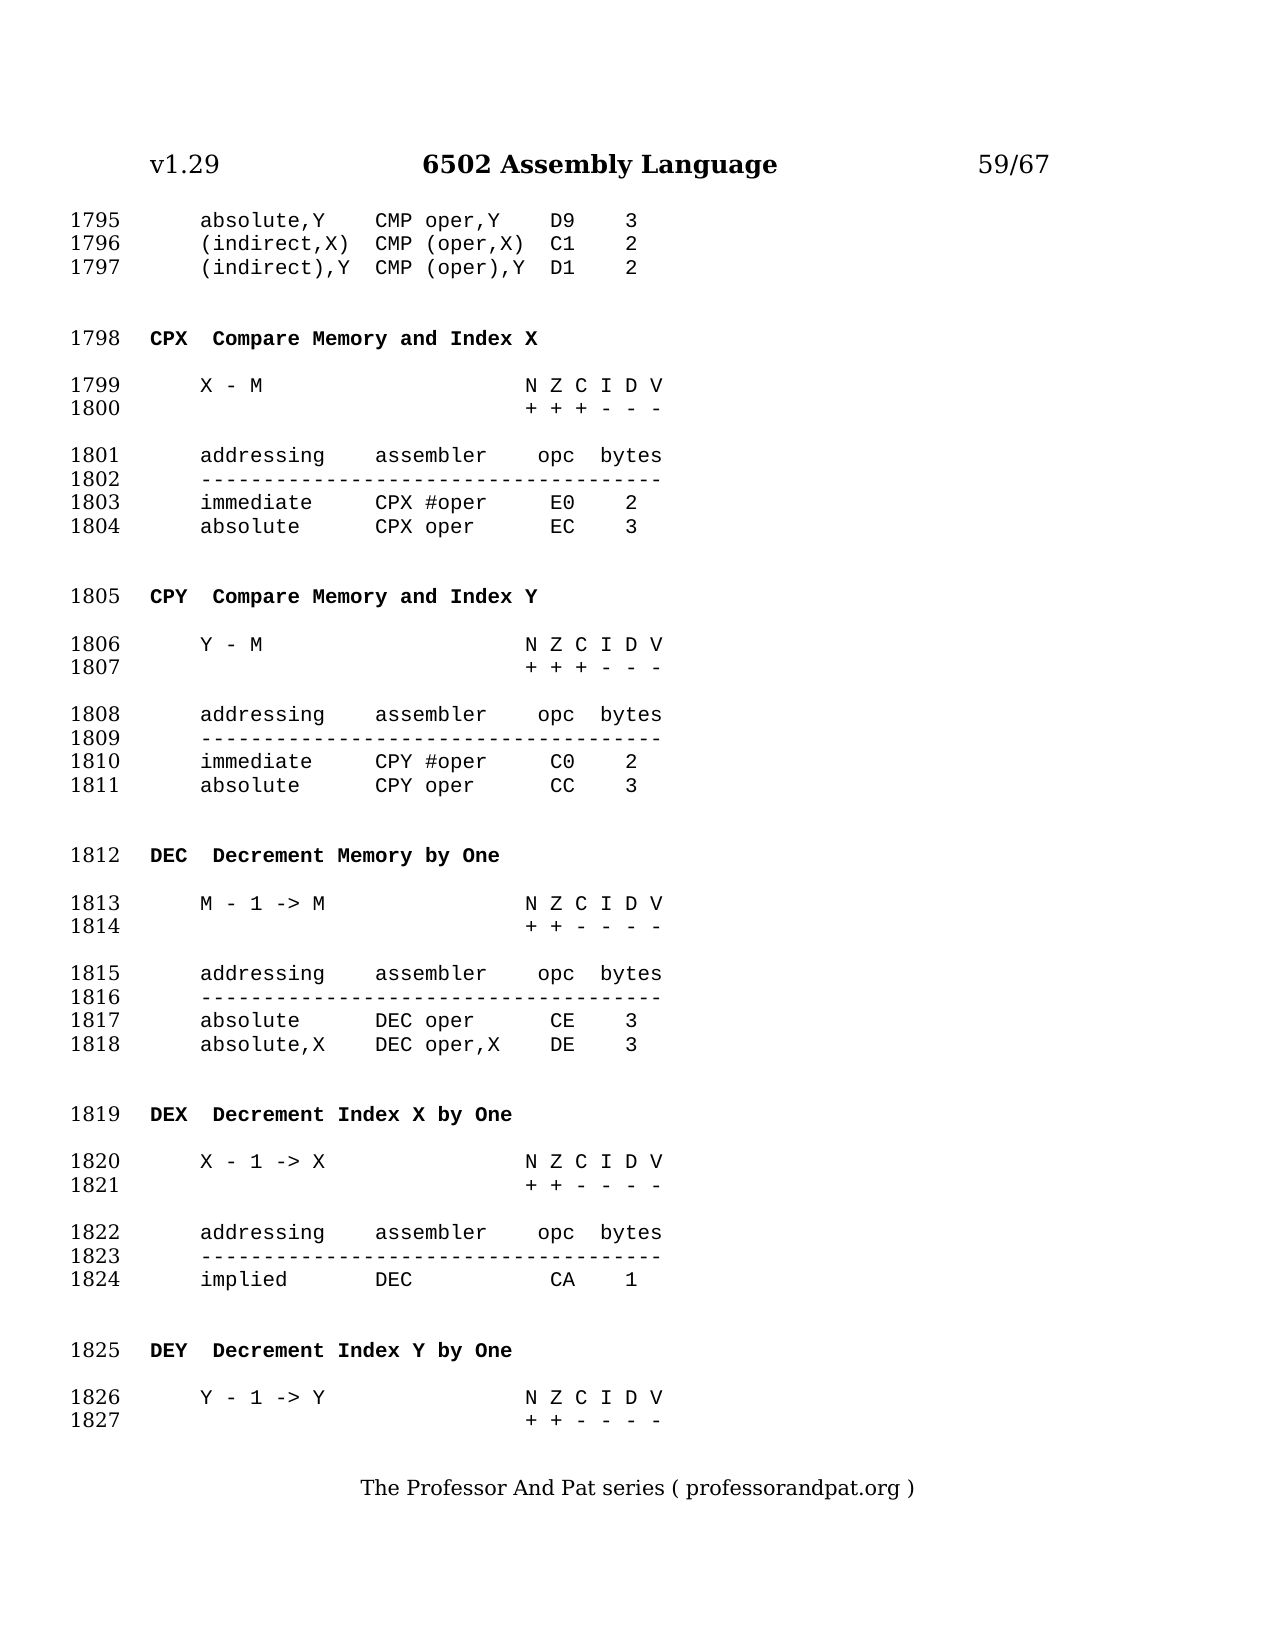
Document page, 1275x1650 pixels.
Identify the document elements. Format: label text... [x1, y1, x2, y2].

text + + - - - - [150, 916, 1125, 940]
text DEC Decrement Memory by One [150, 846, 1125, 869]
text absolute CPX oper EC 3 [150, 516, 1125, 539]
text M - 1 -> M N Z C I D V [150, 893, 1125, 916]
text ------------------------------------- [150, 1246, 1125, 1269]
text addressing assembler opc bytes [150, 445, 1125, 469]
text Y - M N Z C I D V [150, 634, 1125, 657]
text addressing assembler opc bytes [150, 704, 1125, 728]
text Y - 1 -> Y N Z C I D V [150, 1387, 1125, 1411]
text addressing assembler opc bytes [150, 1222, 1125, 1246]
text CPY Compare Memory and Index Y [150, 587, 1125, 610]
text + + - - - - [150, 1411, 1125, 1434]
text absolute,Y CMP oper,Y D9 3 [150, 210, 1125, 233]
text X - M N Z C I D V [150, 375, 1125, 398]
text absolute DEC oper CE 3 [150, 1010, 1125, 1034]
text ------------------------------------- [150, 987, 1125, 1010]
text CPX Compare Memory and Index X [150, 328, 1125, 351]
text immediate CPX #oper E0 2 [150, 492, 1125, 516]
text X - 1 -> X N Z C I D V [150, 1152, 1125, 1175]
text absolute,X DEC oper,X DE 3 [150, 1034, 1125, 1057]
text implied DEC CA 1 [150, 1269, 1125, 1293]
text DEY Decrement Index Y by One [150, 1340, 1125, 1363]
text ------------------------------------- [150, 728, 1125, 751]
text (indirect),Y CMP (oper),Y D1 2 [150, 257, 1125, 281]
text + + + - - - [150, 657, 1125, 681]
text addressing assembler opc bytes [150, 963, 1125, 987]
text + + - - - - [150, 1175, 1125, 1199]
text + + + - - - [150, 398, 1125, 422]
text absolute CPY oper CC 3 [150, 775, 1125, 798]
text immediate CPY #oper C0 2 [150, 751, 1125, 775]
text ------------------------------------- [150, 469, 1125, 492]
text (indirect,X) CMP (oper,X) C1 2 [150, 233, 1125, 257]
text DEX Decrement Index X by One [150, 1104, 1125, 1128]
